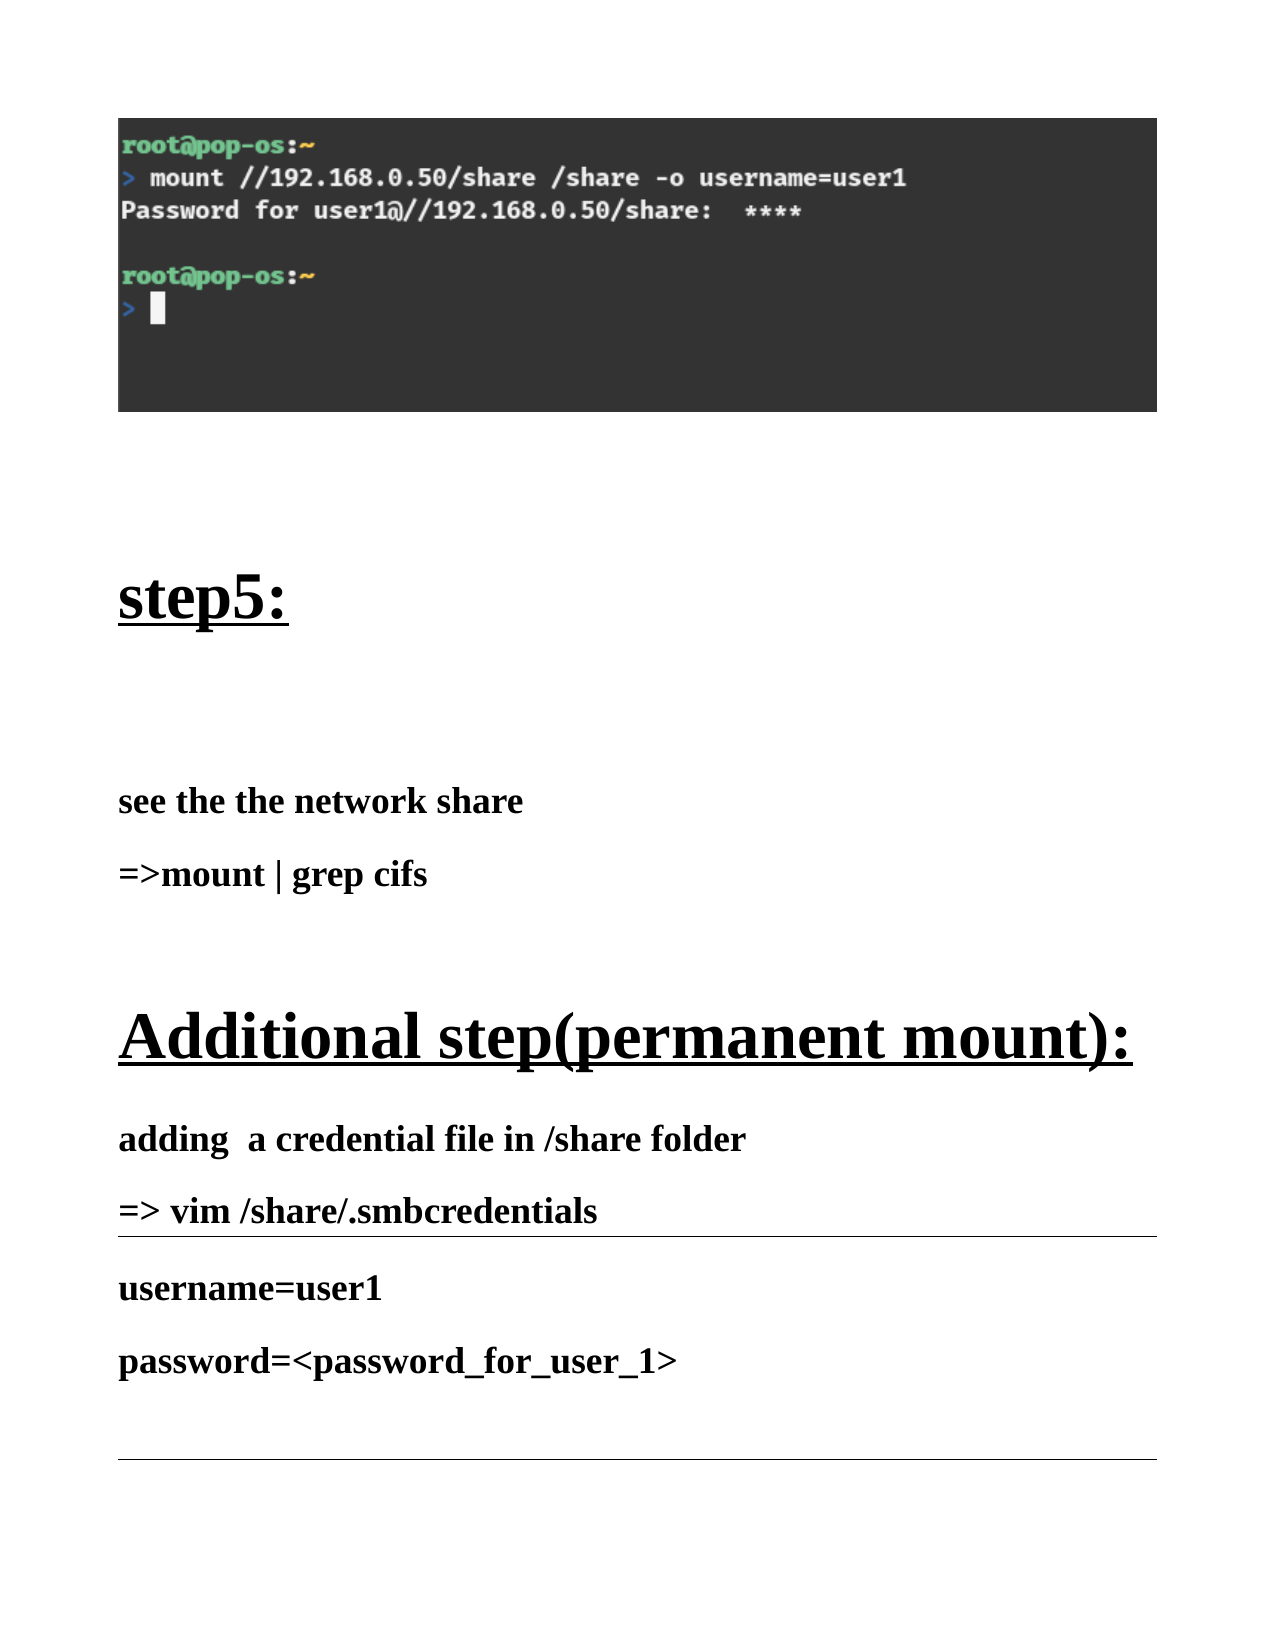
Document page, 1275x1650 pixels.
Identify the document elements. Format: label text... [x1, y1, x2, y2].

picture [118, 118, 1157, 412]
text step5: [118, 557, 1157, 633]
text username=user1 [118, 1266, 1157, 1309]
text Additional step(permanent mount): [118, 996, 1157, 1073]
text => vim /share/.smbcredentials [118, 1189, 1157, 1236]
text =>mount | grep cifs [118, 851, 1157, 894]
text adding a credential file in /share folder [118, 1116, 1157, 1159]
text see the the network share [118, 778, 1157, 822]
text password=<password_for_user_1> [118, 1338, 1157, 1382]
